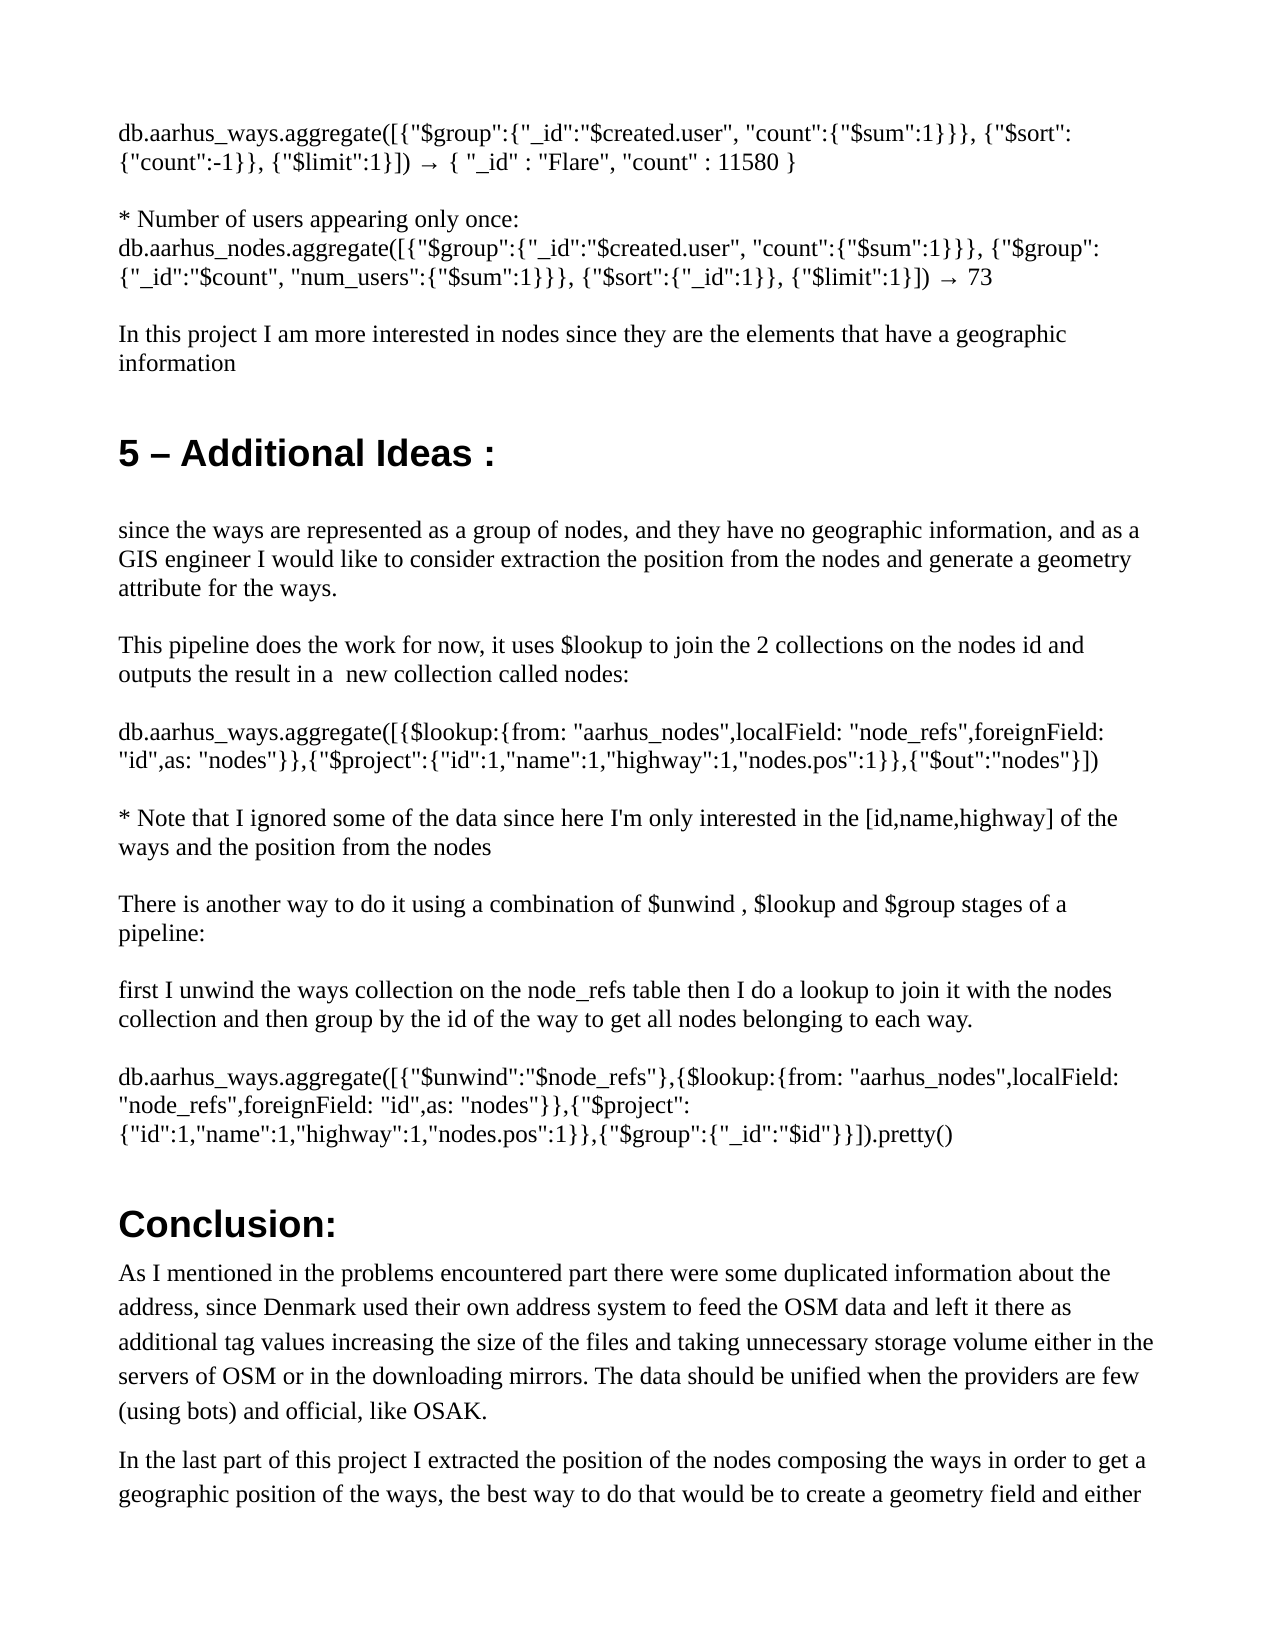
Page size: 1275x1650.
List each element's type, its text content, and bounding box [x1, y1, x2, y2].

text db.aarhus_ways.aggregate([{"$group":{"_id":"$created.user", "count":{"$sum":1}}}, {"$sort":{"count":-1}}, {"$limit":1}]) → { "_id" : "Flare", "count" : 11580 } [118, 118, 1157, 176]
text This pipeline does the work for now, it uses $lookup to join the 2 collections on the nodes id and outputs the result in a new collection called nodes: [118, 631, 1157, 688]
text In this project I am more interested in nodes since they are the elements that have a geographic information [118, 319, 1157, 377]
subtitle Conclusion: [118, 1202, 1157, 1245]
text first I unwind the ways collection on the node_refs table then I do a lookup to join it with the nodes collection and then group by the id of the way to get all nodes belonging to each way. [118, 976, 1157, 1033]
text In the last part of this project I extracted the position of the nodes composing the ways in order to get a geographic position of the ways, the best way to do that would be to create a geometry field and either [118, 1445, 1157, 1508]
text * Note that I ignored some of the data since here I'm only interested in the [id,name,highway] of the ways and the position from the nodes [118, 803, 1157, 861]
text As I mentioned in the problems encountered part there were some duplicated information about the address, since Denmark used their own address system to feed the OSM data and left it there as additional tag values increasing the size of the files and taking unnecessary storage volume either in the servers of OSM or in the downloading mirrors. The data should be unified when the providers are few (using bots) and official, like OSAK. [118, 1258, 1157, 1424]
text db.aarhus_ways.aggregate([{$lookup:{from: "aarhus_nodes",localField: "node_refs",foreignField: "id",as: "nodes"}},{"$project":{"id":1,"name":1,"highway":1,"nodes.pos":1}},{"$out":"nodes"}]) [118, 717, 1157, 774]
subtitle 5 – Additional Ideas : [118, 431, 1157, 474]
text since the ways are represented as a group of nodes, and they have no geographic information, and as a GIS engineer I would like to consider extraction the position from the nodes and generate a geometry attribute for the ways. [118, 516, 1157, 602]
text There is another way to do it using a combination of $unwind , $lookup and $group stages of a pipeline: [118, 889, 1157, 947]
text * Number of users appearing only once: [118, 204, 1157, 233]
text db.aarhus_ways.aggregate([{"$unwind":"$node_refs"},{$lookup:{from: "aarhus_nodes",localField: "node_refs",foreignField: "id",as: "nodes"}},{"$project":{"id":1,"name":1,"highway":1,"nodes.pos":1}},{"$group":{"_id":"$id"}}]).pretty() [118, 1062, 1157, 1148]
text db.aarhus_nodes.aggregate([{"$group":{"_id":"$created.user", "count":{"$sum":1}}}, {"$group":{"_id":"$count", "num_users":{"$sum":1}}}, {"$sort":{"_id":1}}, {"$limit":1}]) → 73 [118, 233, 1157, 291]
